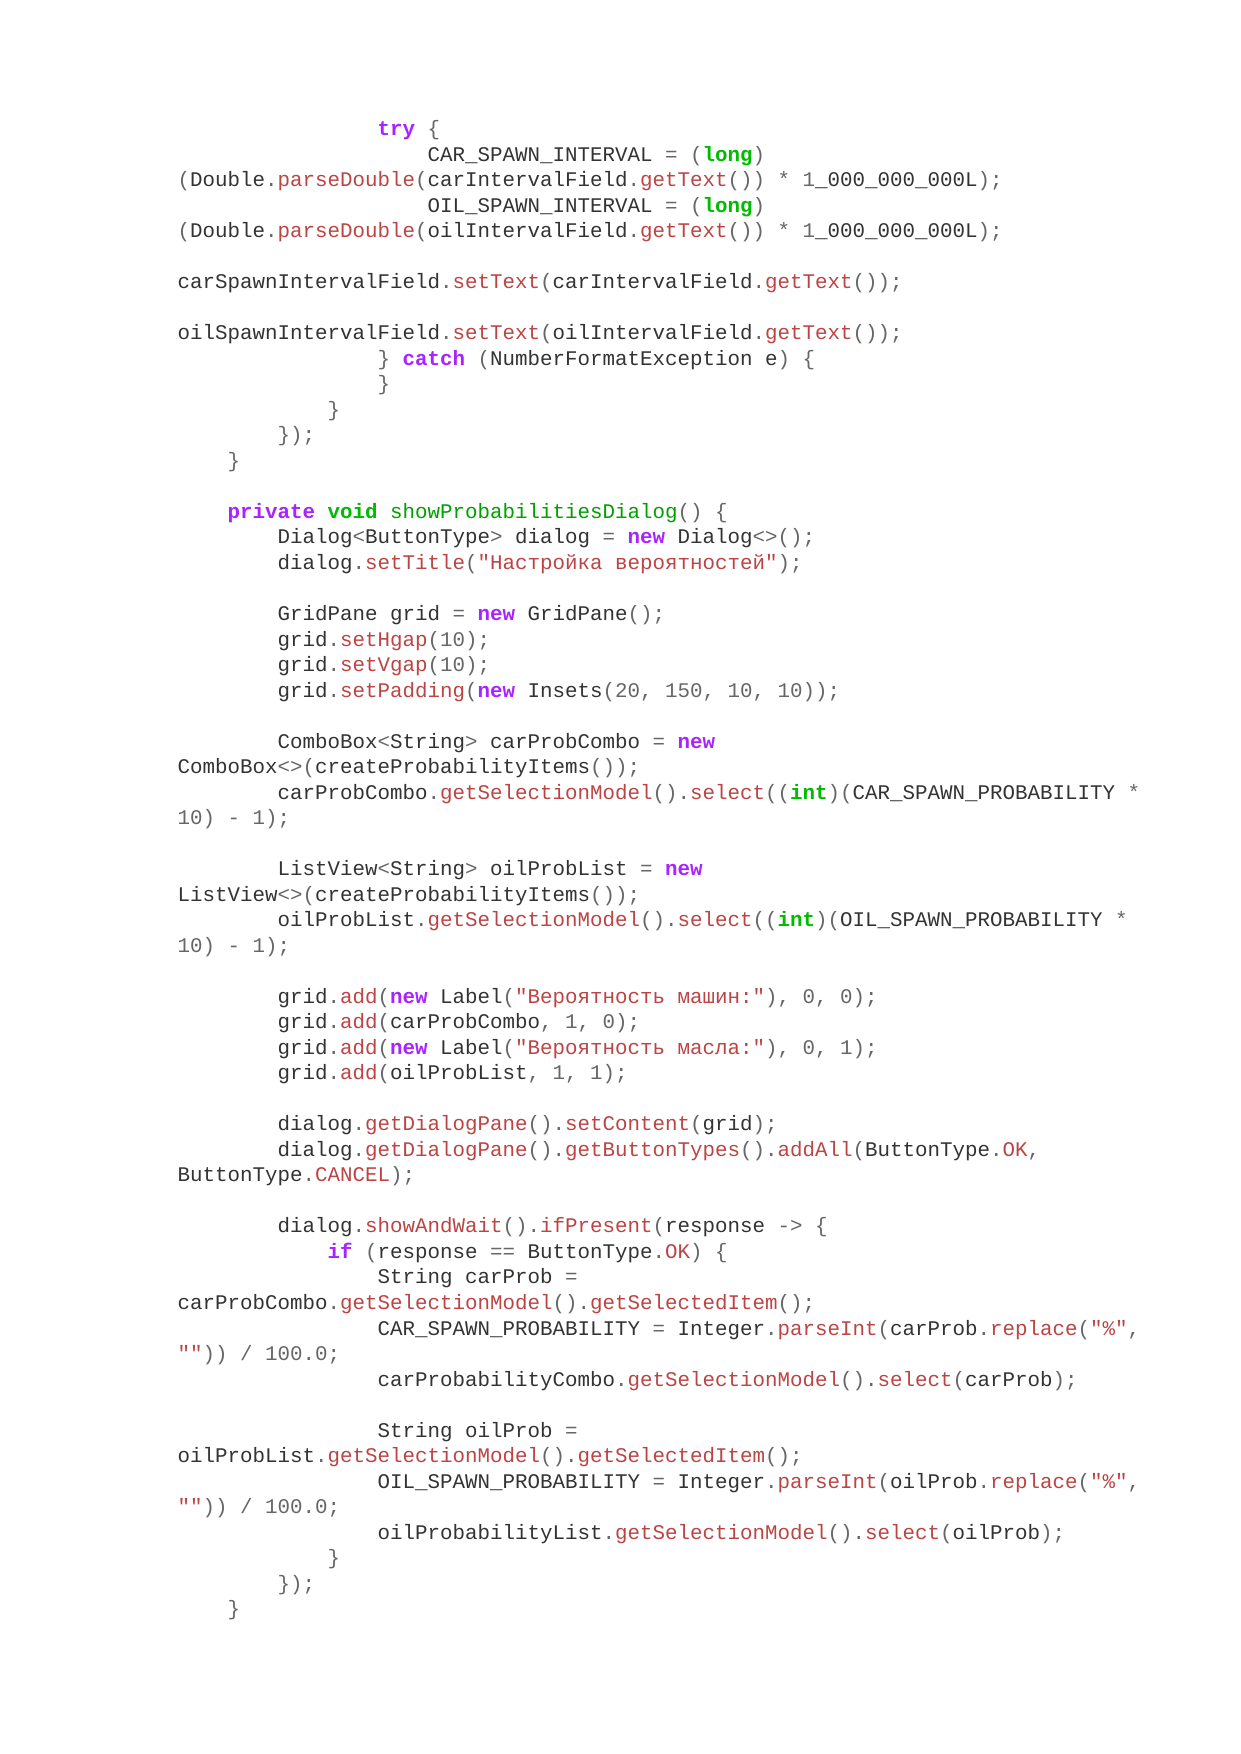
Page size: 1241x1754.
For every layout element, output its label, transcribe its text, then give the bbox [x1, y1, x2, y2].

text OIL_SPAWN_INTERVAL = (long)(Double.parseDouble(oilIntervalField.getText()) * 1_000_000_000L); [177, 195, 1152, 244]
text }); [177, 1573, 1152, 1596]
text grid.setVgap(10); [177, 654, 1152, 678]
text grid.add(carProbCombo, 1, 0); [177, 1011, 1152, 1035]
text oilProbList.getSelectionModel().select((int)(OIL_SPAWN_PROBABILITY * 10) - 1); [177, 909, 1152, 958]
text oilProbabilityList.getSelectionModel().select(oilProb); [177, 1522, 1152, 1545]
text ComboBox<String> carProbCombo = new ComboBox<>(createProbabilityItems()); [177, 731, 1152, 780]
text } catch (NumberFormatException e) { [177, 348, 1152, 371]
text carSpawnIntervalField.setText(carIntervalField.getText()); [177, 246, 1152, 295]
text } [177, 399, 1152, 422]
text carProbabilityCombo.getSelectionModel().select(carProb); [177, 1369, 1152, 1392]
text grid.setHgap(10); [177, 628, 1152, 652]
text if (response == ButtonType.OK) { [177, 1241, 1152, 1265]
text } [177, 1598, 1152, 1622]
text OIL_SPAWN_PROBABILITY = Integer.parseInt(oilProb.replace("%", "")) / 100.0; [177, 1471, 1152, 1520]
text try { [177, 118, 1152, 142]
text ListView<String> oilProbList = new ListView<>(createProbabilityItems()); [177, 858, 1152, 907]
text CAR_SPAWN_INTERVAL = (long)(Double.parseDouble(carIntervalField.getText()) * 1_000_000_000L); [177, 144, 1152, 193]
text GridPane grid = new GridPane(); [177, 603, 1152, 627]
text grid.add(new Label("Вероятность машин:"), 0, 0); [177, 986, 1152, 1009]
text dialog.showAndWait().ifPresent(response -> { [177, 1216, 1152, 1239]
text grid.add(oilProbList, 1, 1); [177, 1062, 1152, 1086]
text dialog.getDialogPane().getButtonTypes().addAll(ButtonType.OK, ButtonType.CANCEL); [177, 1139, 1152, 1188]
text String oilProb = oilProbList.getSelectionModel().getSelectedItem(); [177, 1420, 1152, 1469]
text CAR_SPAWN_PROBABILITY = Integer.parseInt(carProb.replace("%", "")) / 100.0; [177, 1318, 1152, 1367]
text private void showProbabilitiesDialog() { [177, 501, 1152, 524]
text } [177, 1547, 1152, 1571]
text } [177, 373, 1152, 397]
text dialog.getDialogPane().setContent(grid); [177, 1113, 1152, 1137]
text }); [177, 424, 1152, 448]
text Dialog<ButtonType> dialog = new Dialog<>(); [177, 526, 1152, 550]
text oilSpawnIntervalField.setText(oilIntervalField.getText()); [177, 297, 1152, 346]
text String carProb = carProbCombo.getSelectionModel().getSelectedItem(); [177, 1267, 1152, 1316]
text grid.add(new Label("Вероятность масла:"), 0, 1); [177, 1037, 1152, 1061]
text carProbCombo.getSelectionModel().select((int)(CAR_SPAWN_PROBABILITY * 10) - 1); [177, 782, 1152, 831]
text } [177, 450, 1152, 473]
text dialog.setTitle("Настройка вероятностей"); [177, 552, 1152, 576]
text grid.setPadding(new Insets(20, 150, 10, 10)); [177, 679, 1152, 703]
